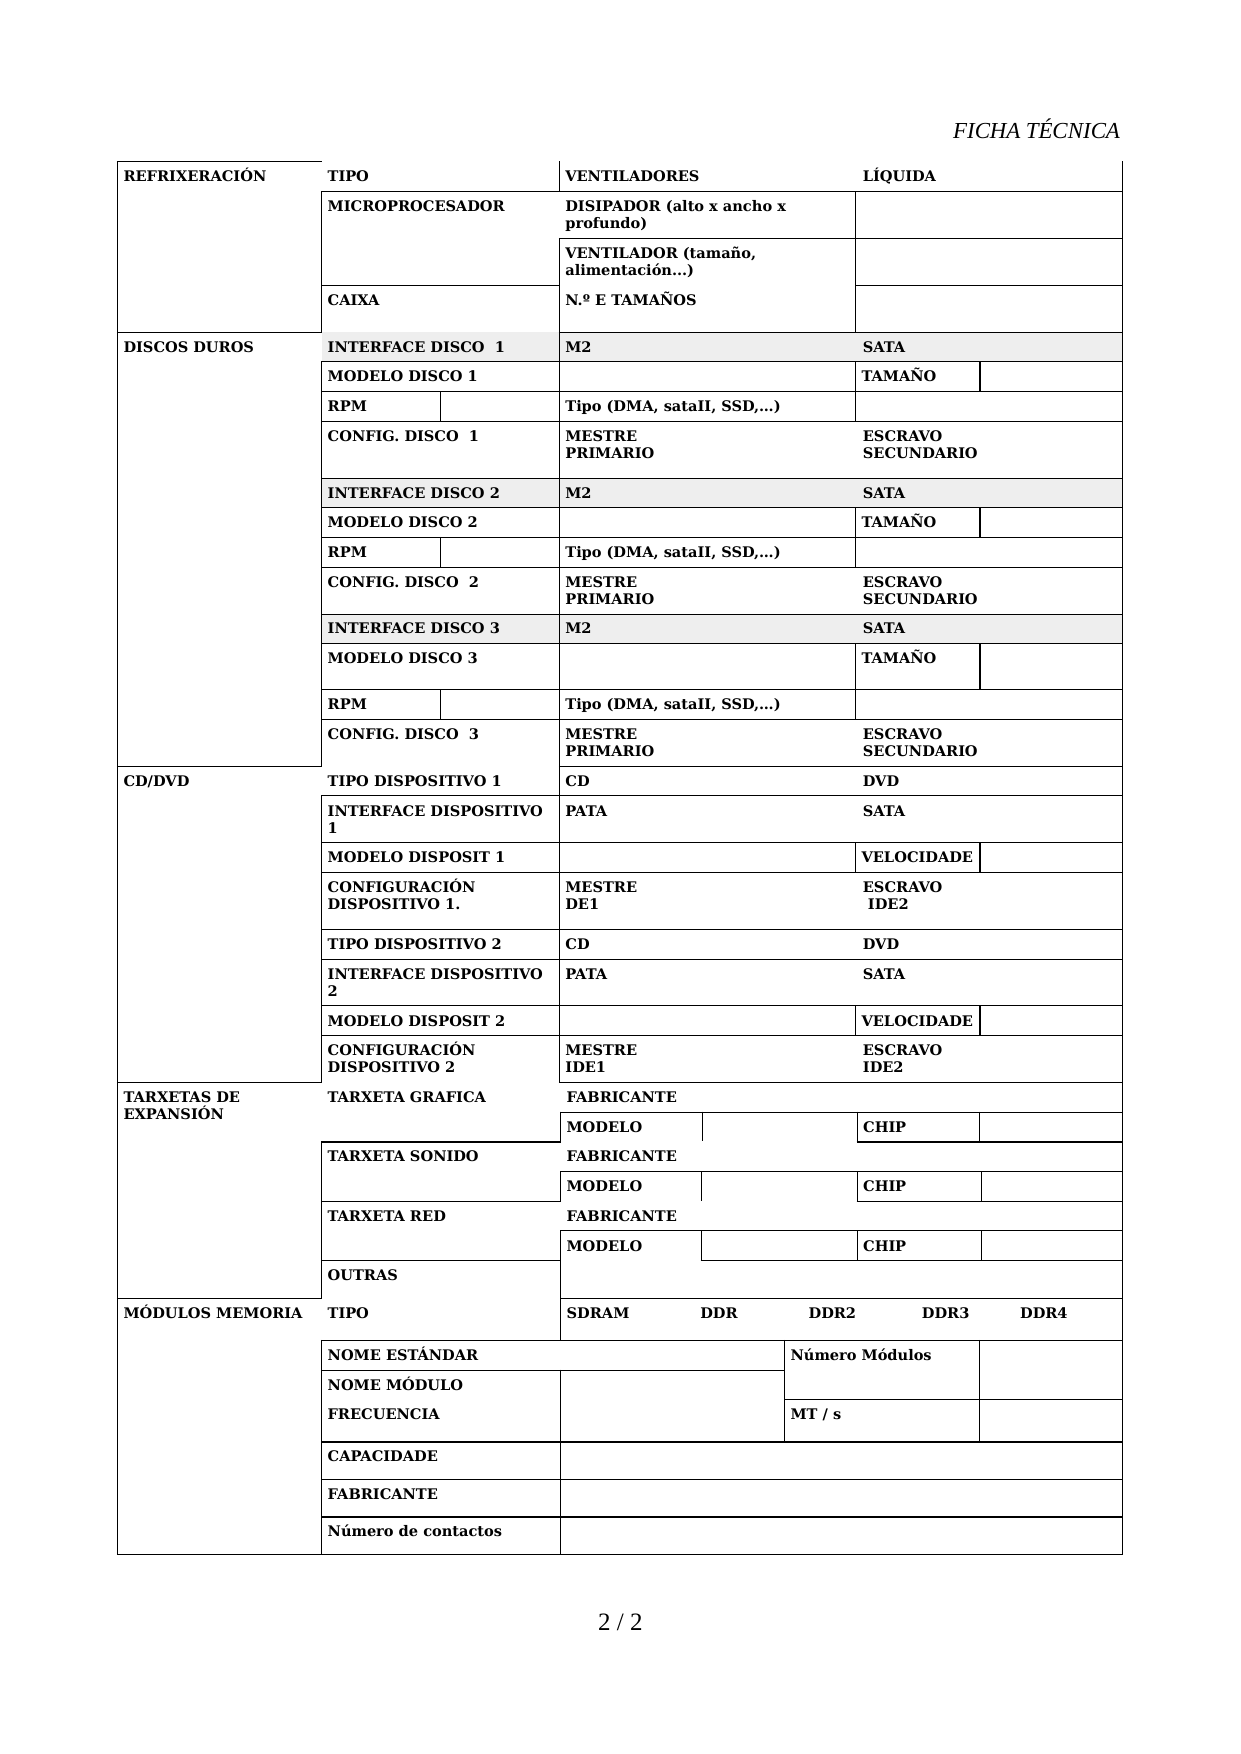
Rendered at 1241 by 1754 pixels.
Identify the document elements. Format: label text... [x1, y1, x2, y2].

table_cell MESTRE ESCRAVO PRIMARIO SECUNDARIO [560, 422, 1122, 477]
table_cell CONFIG. DISCO 1 [322, 422, 559, 477]
table_header VENTILADORES LÍQUIDA [560, 161, 1122, 191]
table_cell MODELO [561, 1172, 701, 1201]
table_cell [856, 538, 1122, 567]
table_cell MODELO DISPOSIT 1 [322, 843, 559, 872]
table_cell CD DVD [560, 930, 1122, 958]
table_header INTERFACE DISCO 1 [322, 332, 559, 361]
table_cell OUTRAS [322, 1261, 560, 1298]
table_cell VELOCIDADE [856, 1006, 979, 1035]
table_cell INTERFACE DISPOSITIVO 2 [322, 960, 559, 1005]
table_cell [703, 1113, 857, 1141]
table_cell [981, 508, 1122, 537]
table_header SDRAM DDR DDR2 DDR3 DDR4 [561, 1299, 1122, 1340]
table_header FABRICANTE [561, 1141, 1122, 1171]
table_cell MODELO DISCO 1 [322, 362, 559, 391]
table_cell MESTRE ESCRAVO DE1 IDE2 [560, 873, 1122, 929]
table_cell [981, 362, 1122, 391]
table_header DISIPADOR (alto x ancho x profundo) [559, 192, 855, 238]
table_cell VELOCIDADE [856, 843, 979, 872]
table_cell [560, 1006, 855, 1035]
table_cell FRECUENCIA [322, 1399, 560, 1441]
table_cell [981, 1006, 1122, 1035]
table_cell REFRIXERACIÓN [118, 162, 322, 332]
table_cell [980, 1113, 1122, 1141]
table_cell Tipo (DMA, sataII, SSD,…) [560, 392, 855, 421]
table_cell N.º E TAMAÑOS [560, 285, 855, 332]
table_header M2 SATA [560, 333, 1122, 361]
table_cell M2 SATA [560, 615, 1122, 643]
table_cell [441, 690, 559, 719]
table_cell CD/DVD [118, 767, 322, 1082]
table_cell Tipo (DMA, sataII, SSD,…) [560, 690, 855, 719]
table_cell CONFIG. DISCO 3 [322, 720, 559, 766]
table_header TIPO [322, 161, 559, 191]
table_cell [561, 1260, 1122, 1298]
table_cell RPM [322, 538, 440, 567]
table_cell CONFIGURACIÓN DISPOSITIVO 1. [322, 873, 559, 929]
table_cell [856, 392, 1122, 421]
table_header TARXETA GRAFICA [322, 1082, 561, 1141]
table_cell [441, 538, 559, 567]
table_cell CHIP [858, 1172, 981, 1201]
table_cell MODELO DISPOSIT 2 [322, 1006, 559, 1035]
table_cell [441, 392, 559, 421]
table_header FABRICANTE [561, 1083, 1122, 1112]
table_header TIPO [322, 1298, 560, 1340]
table_cell [856, 239, 1122, 285]
table_cell RPM [322, 690, 440, 719]
table_cell [982, 1231, 1122, 1260]
table_cell [856, 690, 1122, 719]
table_cell [560, 644, 855, 689]
table_header [856, 192, 1122, 238]
table_cell FABRICANTE [322, 1480, 560, 1516]
table_cell [702, 1231, 857, 1260]
table_cell M2 SATA [560, 479, 1122, 507]
table_cell DISCOS DUROS [118, 333, 322, 766]
table_cell MESTRE ESCRAVO IDE1 IDE2 [560, 1036, 1122, 1082]
table_cell Número de contactos [322, 1518, 560, 1554]
table_cell [981, 644, 1122, 689]
table_cell [560, 508, 855, 537]
table_cell TAMAÑO [856, 644, 979, 689]
table_cell [561, 1443, 1122, 1479]
table_cell TAMAÑO [856, 362, 979, 391]
table_cell [561, 1371, 784, 1399]
table_cell [982, 1172, 1122, 1201]
table_cell INTERFACE DISCO 2 [322, 479, 559, 507]
table_header [561, 1341, 784, 1369]
table_cell TARXETAS DE EXPANSIÓN [118, 1083, 322, 1298]
table_cell MODELO [561, 1231, 701, 1260]
table_cell CONFIG. DISCO 2 [322, 568, 559, 613]
table_cell [560, 362, 855, 391]
table_cell CONFIGURACIÓN DISPOSITIVO 2 [322, 1036, 559, 1082]
table_cell [980, 1341, 1122, 1399]
table_cell [561, 1399, 784, 1441]
table_cell Número Módulos [785, 1341, 979, 1399]
table_cell MODELO DISCO 3 [322, 644, 559, 689]
table_cell [561, 1518, 1122, 1554]
table_cell MICROPROCESADOR [322, 192, 559, 285]
table_cell Tipo (DMA, sataII, SSD,…) [560, 538, 855, 567]
table_cell MESTRE ESCRAVO PRIMARIO SECUNDARIO [560, 568, 1122, 613]
table_cell INTERFACE DISCO 3 [322, 615, 559, 643]
table_header FABRICANTE [561, 1201, 1122, 1230]
table_cell [980, 1400, 1122, 1441]
table_cell TARXETA RED [322, 1202, 561, 1260]
table_cell MESTRE ESCRAVO PRIMARIO SECUNDARIO [560, 720, 1122, 766]
table_cell CHIP [858, 1231, 981, 1260]
table_cell MT / s [785, 1400, 979, 1441]
table_cell MODELO [561, 1113, 702, 1141]
table_cell PATA SATA [560, 960, 1122, 1005]
table_cell TIPO DISPOSITIVO 2 [322, 930, 559, 958]
table_cell RPM [322, 392, 440, 421]
table_header TIPO DISPOSITIVO 1 [322, 766, 559, 795]
table_cell VENTILADOR (tamaño, alimentación...) [560, 239, 855, 285]
table_cell CAIXA [322, 286, 559, 332]
table_cell CHIP [858, 1113, 979, 1141]
table_cell CAPACIDADE [322, 1443, 560, 1479]
table_cell [702, 1172, 857, 1201]
table_cell TAMAÑO [856, 508, 979, 537]
table_cell [561, 1480, 1122, 1516]
table_cell NOME MÓDULO [322, 1371, 560, 1399]
table_cell [856, 286, 1122, 332]
table_cell MÓDULOS MEMORIA [118, 1299, 322, 1554]
table_header NOME ESTÁNDAR [322, 1341, 561, 1369]
table_cell [560, 843, 855, 872]
table_cell PATA SATA [560, 796, 1122, 842]
table_cell INTERFACE DISPOSITIVO 1 [322, 796, 559, 842]
table_cell TARXETA SONIDO [322, 1143, 561, 1201]
table_header CD DVD [560, 767, 1122, 795]
table_cell MODELO DISCO 2 [322, 508, 559, 537]
table_cell [981, 843, 1122, 872]
